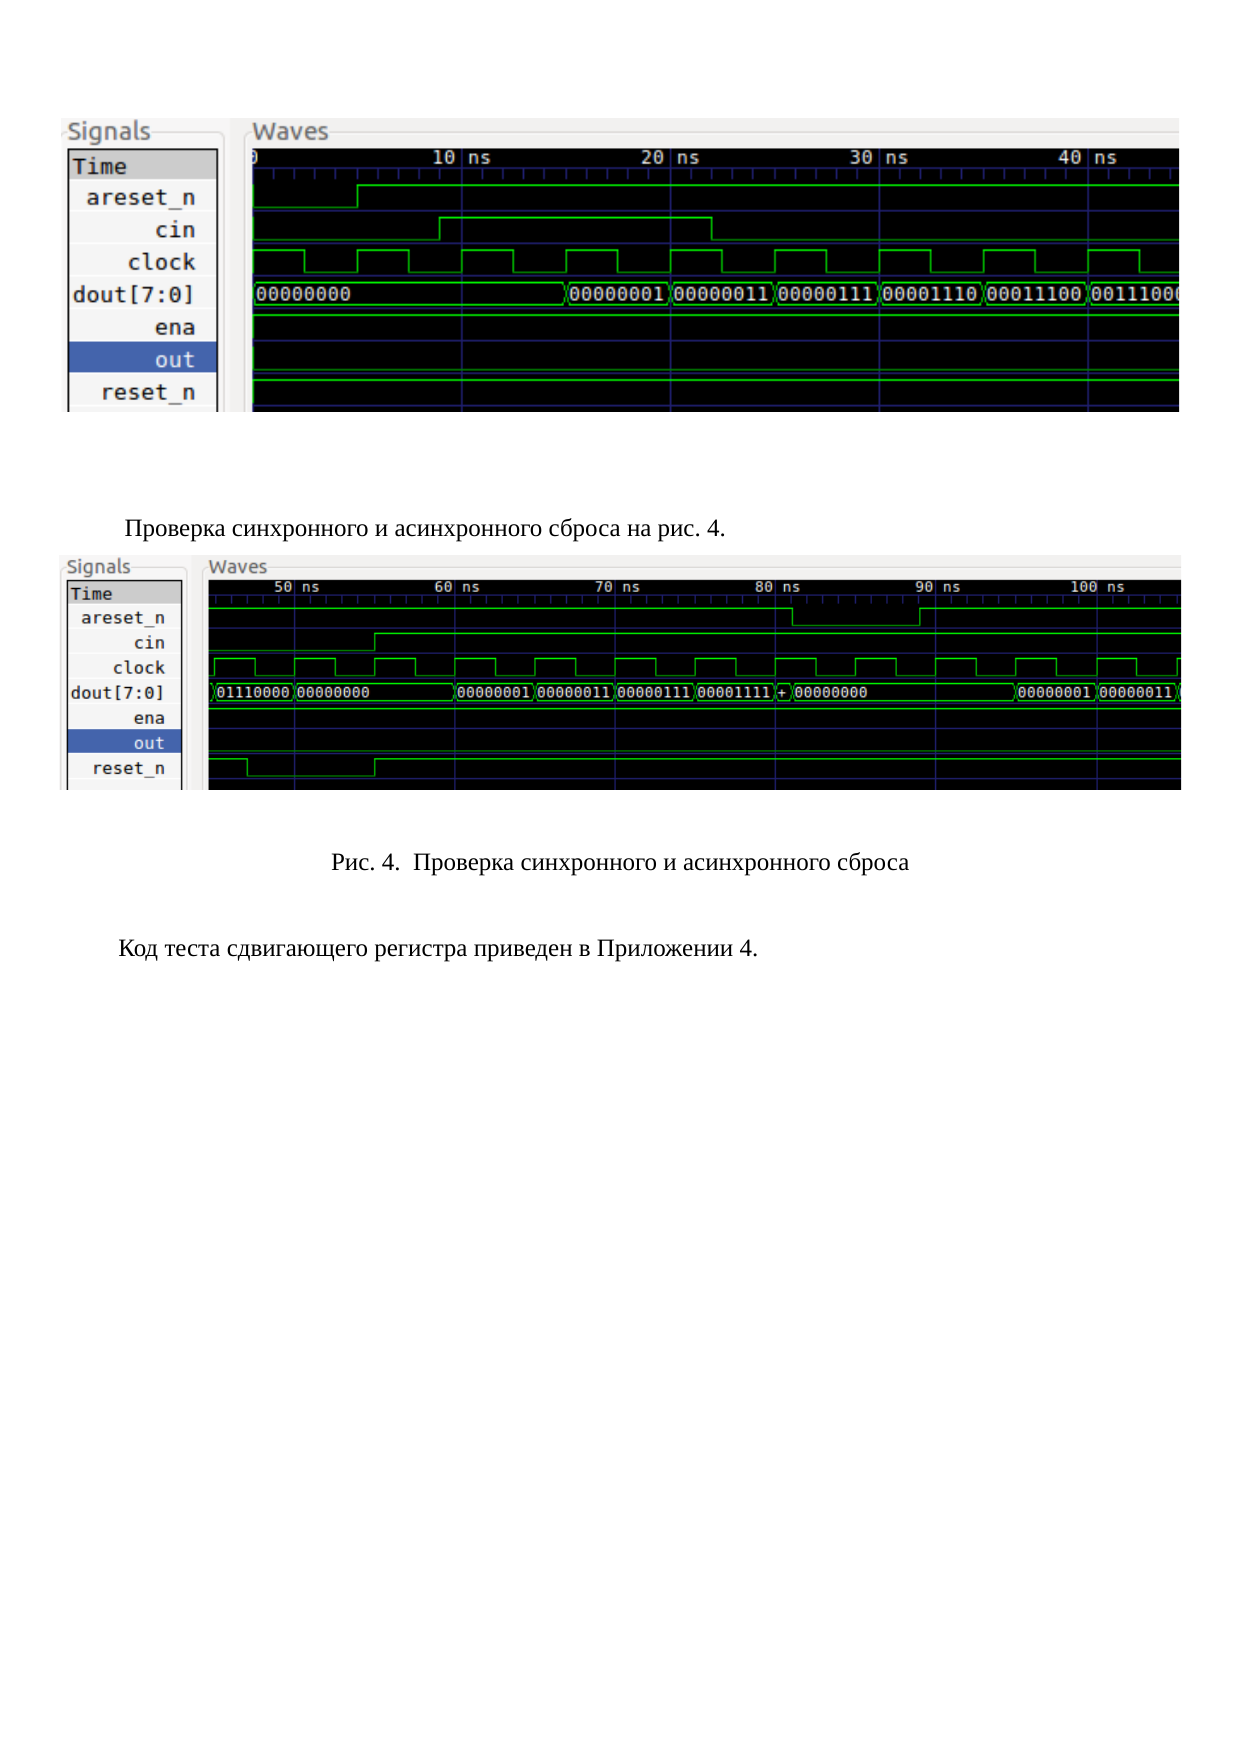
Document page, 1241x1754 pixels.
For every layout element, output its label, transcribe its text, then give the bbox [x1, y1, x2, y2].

text Код теста сдвигающего регистра приведен в Приложении 4. [118, 933, 1122, 962]
text Проверка синхронного и асинхронного сброса на рис. 4. [118, 513, 1122, 541]
picture [59, 555, 1182, 790]
picture [61, 118, 1180, 412]
text Рис. 4. Проверка синхронного и асинхронного сброса [118, 847, 1122, 876]
